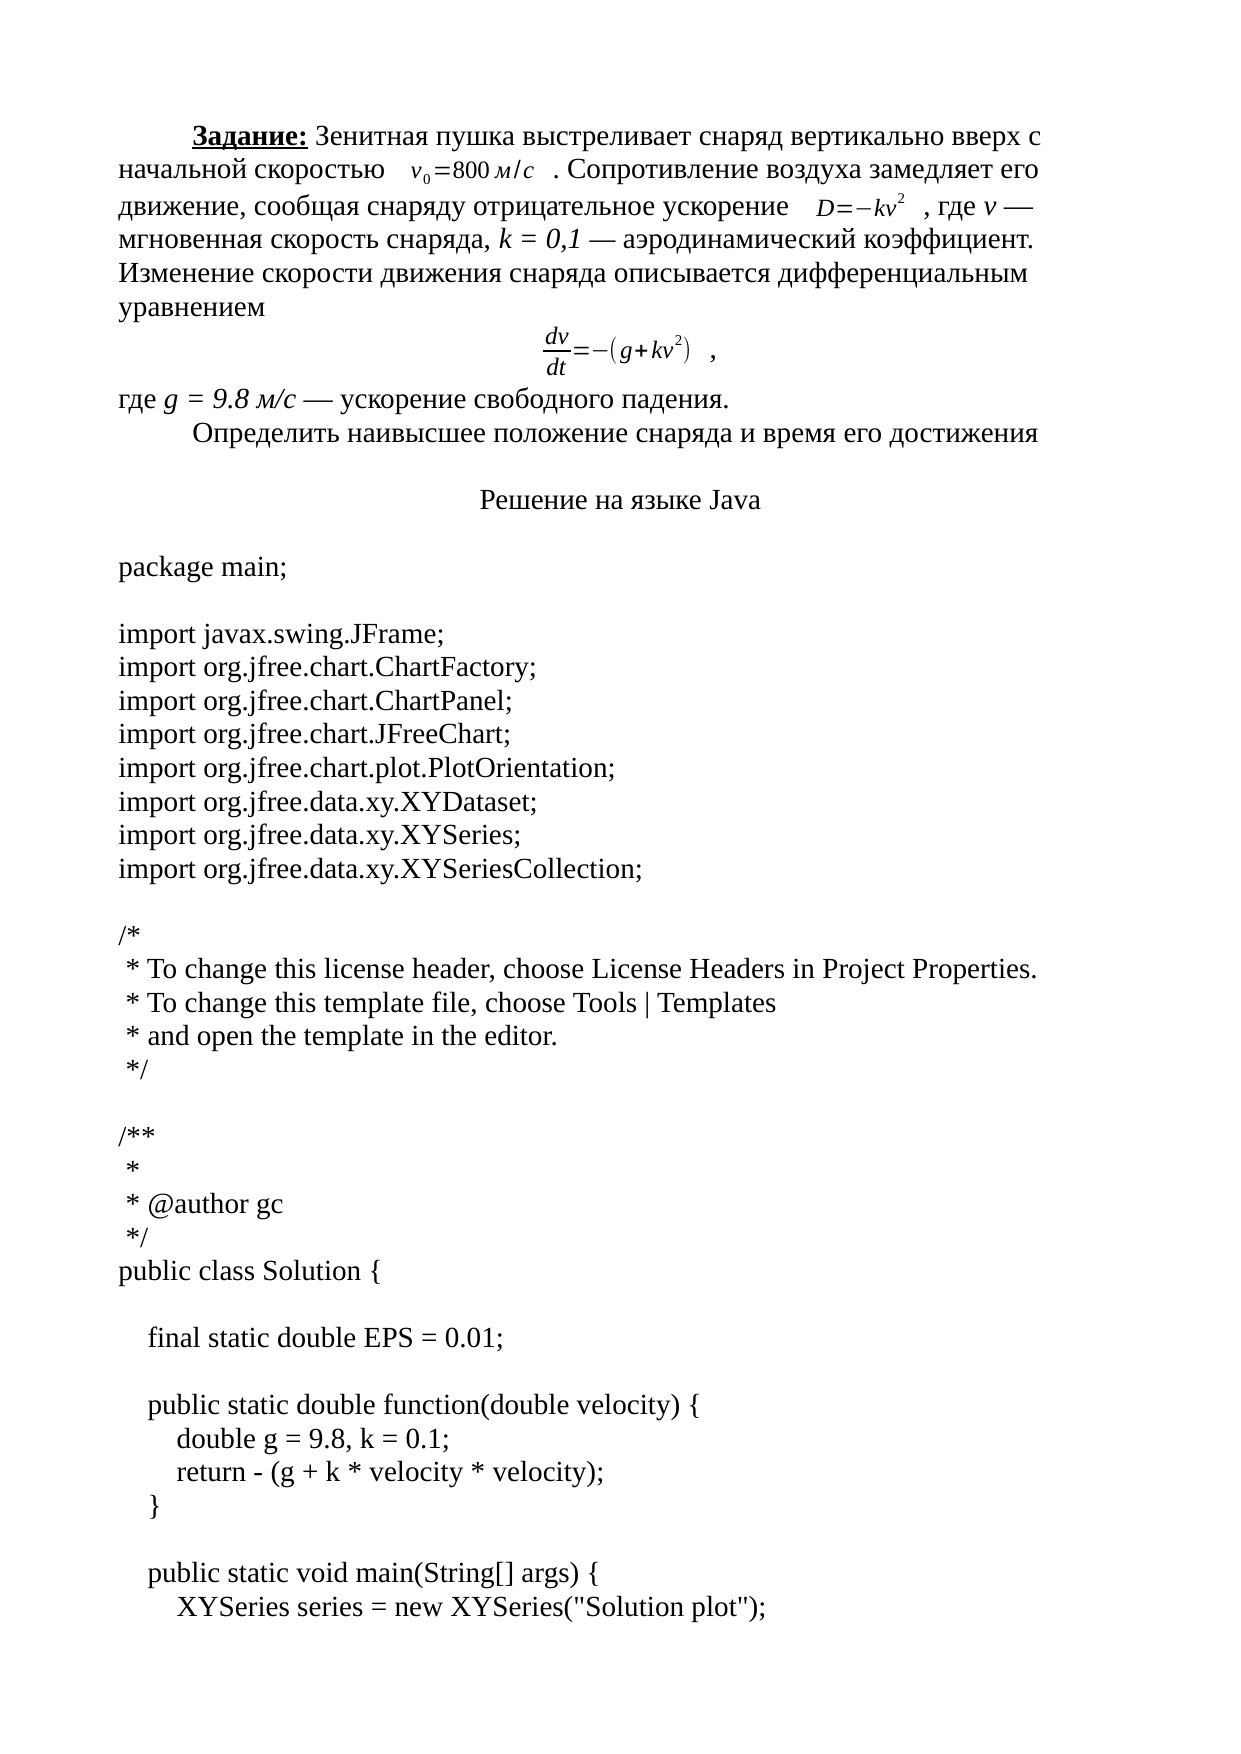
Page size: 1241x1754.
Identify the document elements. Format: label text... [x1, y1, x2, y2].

text import javax.swing.JFrame; [118, 616, 1122, 649]
text import org.jfree.data.xy.XYSeriesCollection; [118, 851, 1122, 884]
text */ [118, 1052, 1122, 1086]
text * To change this template file, choose Tools | Templates [118, 985, 1122, 1018]
text public class Solution { [118, 1253, 1122, 1287]
text double g = 9.8, k = 0.1; [118, 1421, 1122, 1454]
text import org.jfree.chart.ChartFactory; [118, 649, 1122, 683]
text return - (g + k * velocity * velocity); [118, 1454, 1122, 1488]
text XYSeries series = new XYSeries("Solution plot"); [118, 1589, 1122, 1622]
text где g = 9.8 м/с — ускорение свободного падения. [118, 381, 1122, 415]
text import org.jfree.chart.JFreeChart; [118, 717, 1122, 750]
text Определить наивысшее положение снаряда и время его достижения [118, 415, 1122, 448]
text Задание: Зенитная пушка выстреливает снаряд вертикально вверх с начальной скоростью . Сопротивление воздуха замедляет его движение, сообщая снаряду отрицательное ускорение , где v — мгновенная скорость снаряда, k = 0,1 — аэродинамический коэффициент. Изменение скорости движения снаряда описывается дифференциальным уравнением [118, 118, 1122, 322]
text public static double function(double velocity) { [118, 1387, 1122, 1421]
text , [118, 322, 1122, 381]
text import org.jfree.data.xy.XYSeries; [118, 817, 1122, 851]
text } [118, 1488, 1122, 1522]
text Решение на языке Java [118, 482, 1122, 515]
text * @author gc [118, 1186, 1122, 1220]
text import org.jfree.chart.plot.PlotOrientation; [118, 750, 1122, 784]
text /* [118, 918, 1122, 951]
text */ [118, 1220, 1122, 1253]
text package main; [118, 549, 1122, 582]
text * To change this license header, choose License Headers in Project Properties. [118, 951, 1122, 985]
text /** [118, 1119, 1122, 1153]
text * and open the template in the editor. [118, 1018, 1122, 1052]
text import org.jfree.chart.ChartPanel; [118, 683, 1122, 717]
text final static double EPS = 0.01; [118, 1320, 1122, 1354]
text public static void main(String[] args) { [118, 1555, 1122, 1589]
text import org.jfree.data.xy.XYDataset; [118, 784, 1122, 817]
text * [118, 1153, 1122, 1186]
